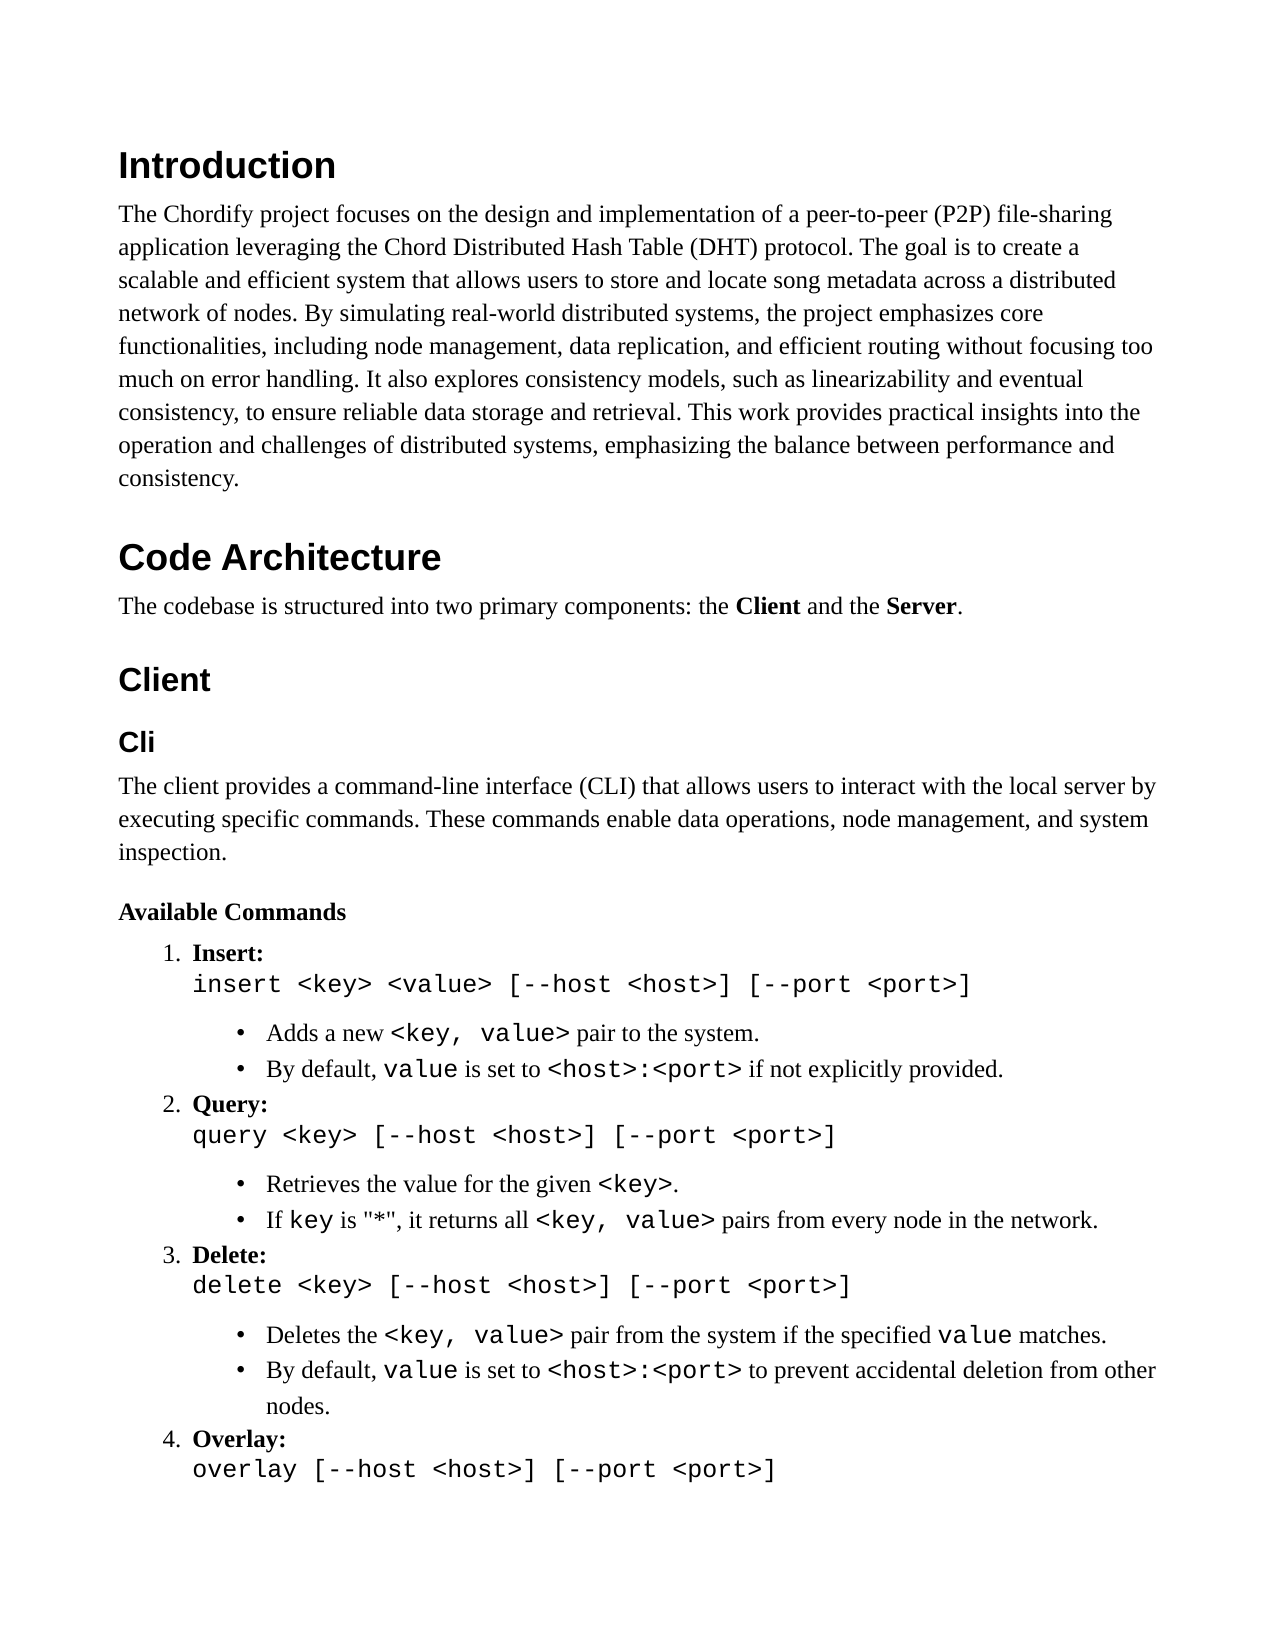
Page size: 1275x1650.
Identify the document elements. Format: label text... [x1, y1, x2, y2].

list If key is "*", it returns all <key, value> pairs from every node in the network. [236, 1205, 1157, 1236]
text The client provides a command-line interface (CLI) that allows users to interact with the local server by executing specific commands. These commands enable data operations, node management, and system inspection. [118, 771, 1157, 866]
list Adds a new <key, value> pair to the system. [236, 1018, 1157, 1049]
subtitle Client [118, 659, 1157, 698]
subtitle Cli [118, 725, 1157, 759]
list Retrieves the value for the given <key>. [236, 1169, 1157, 1200]
text The codebase is structured into two primary components: the Client and the Server. [118, 591, 1157, 620]
subtitle Code Architecture [118, 536, 1157, 579]
list Delete: delete <key> [--host <host>] [--port <port>] [162, 1240, 1157, 1301]
list Deletes the <key, value> pair from the system if the specified value matches. [236, 1320, 1157, 1351]
list By default, value is set to <host>:<port> to prevent accidental deletion from other nodes. [236, 1356, 1157, 1419]
list Insert: insert <key> <value> [--host <host>] [--port <port>] [162, 938, 1157, 1000]
list Query: query <key> [--host <host>] [--port <port>] [162, 1089, 1157, 1151]
subtitle Available Commands [118, 897, 1157, 926]
text The Chordify project focuses on the design and implementation of a peer-to-peer (P2P) file-sharing application leveraging the Chord Distributed Hash Table (DHT) protocol. The goal is to create a scalable and efficient system that allows users to store and locate song metadata across a distributed network of nodes. By simulating real-world distributed systems, the project emphasizes core functionalities, including node management, data replication, and efficient routing without focusing too much on error handling. It also explores consistency models, such as linearizability and eventual consistency, to ensure reliable data storage and retrieval. This work provides practical insights into the operation and challenges of distributed systems, emphasizing the balance between performance and consistency. [118, 199, 1157, 492]
list By default, value is set to <host>:<port> if not explicitly provided. [236, 1054, 1157, 1085]
list Overlay: overlay [--host <host>] [--port <port>] [162, 1424, 1157, 1485]
subtitle Introduction [118, 143, 1157, 186]
